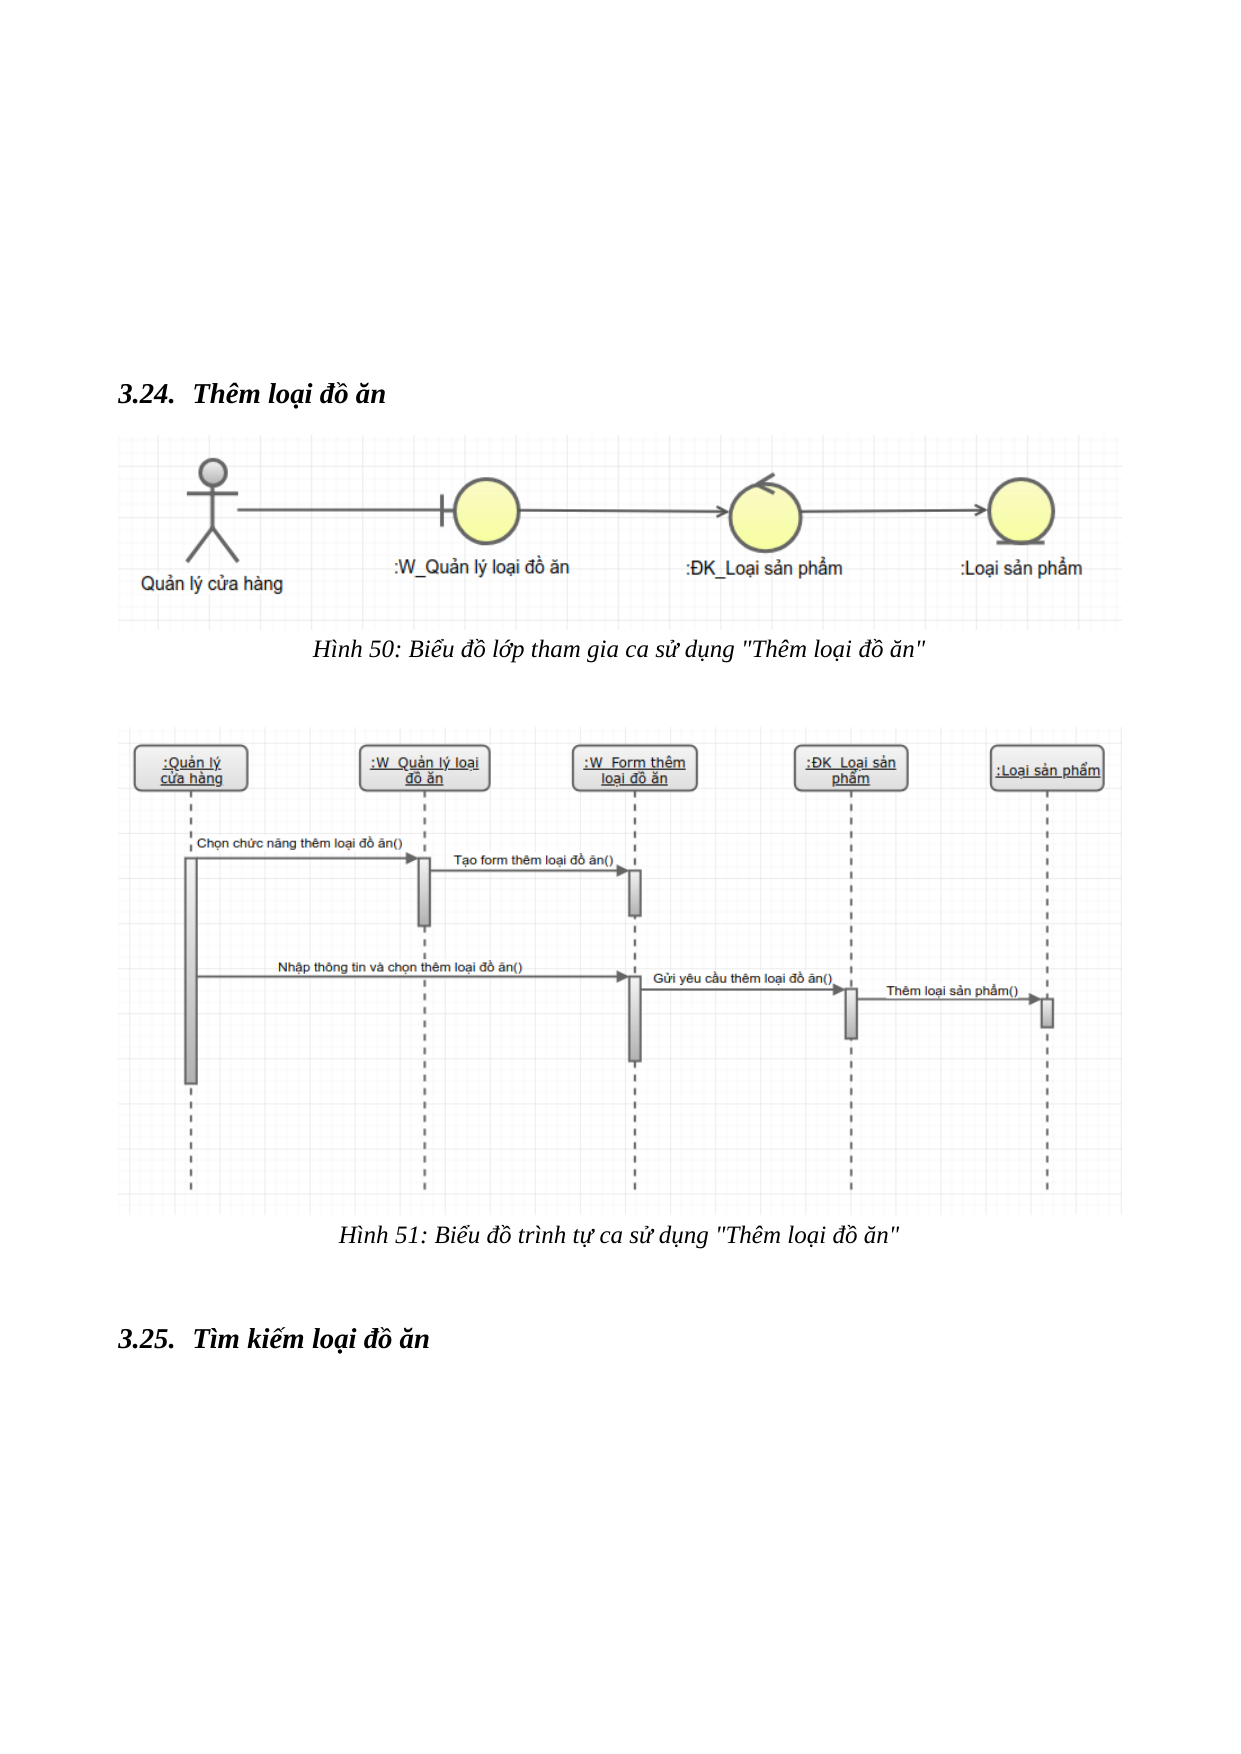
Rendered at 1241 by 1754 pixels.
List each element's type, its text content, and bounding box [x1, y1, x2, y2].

subtitle Thêm loại đồ ăn [118, 377, 1122, 410]
picture [118, 727, 1123, 1215]
subtitle Tìm kiếm loại đồ ăn [118, 1322, 1122, 1355]
text Hình 51: Biểu đồ trình tự ca sử dụng "Thêm loại đồ ăn" [118, 1215, 1122, 1249]
text Hình 50: Biểu đồ lớp tham gia ca sử dụng "Thêm loại đồ ăn" [118, 630, 1122, 663]
picture [118, 435, 1123, 630]
